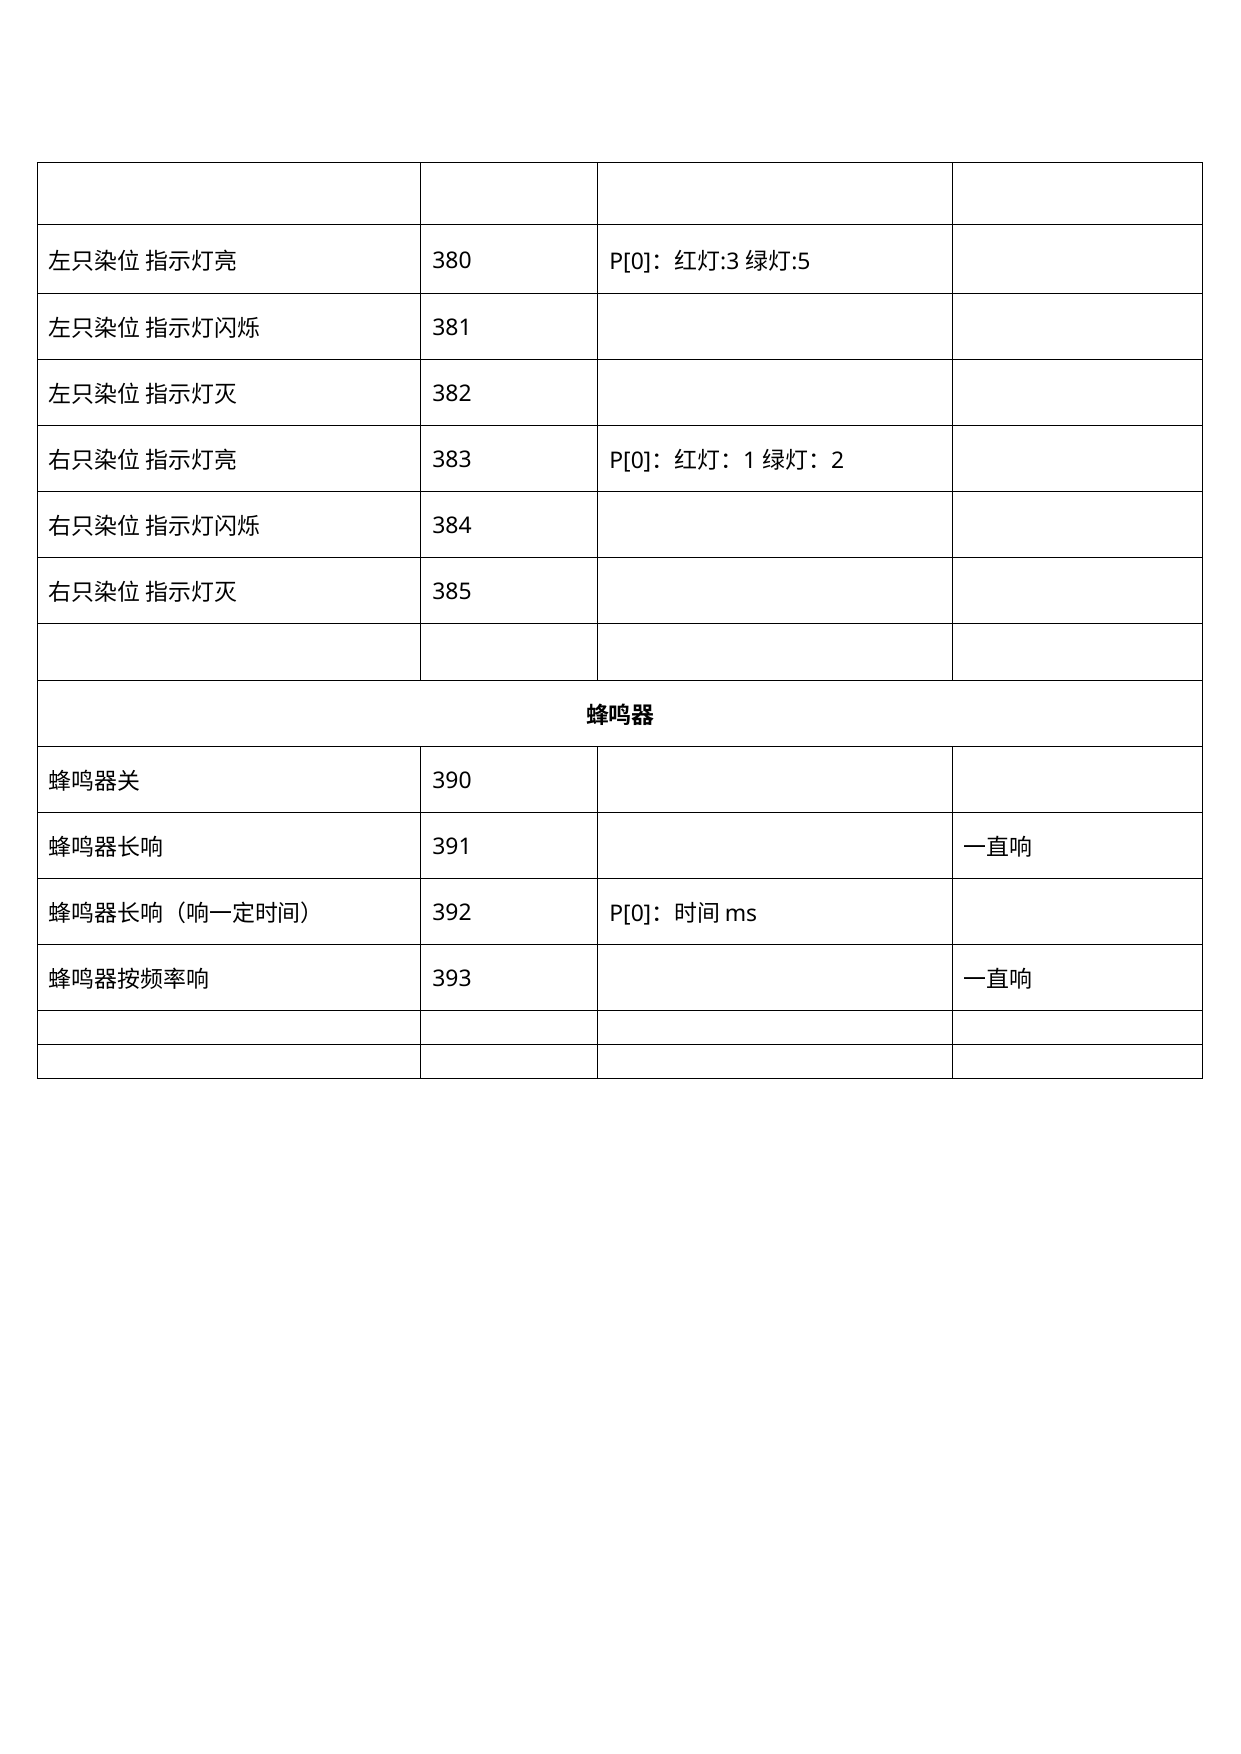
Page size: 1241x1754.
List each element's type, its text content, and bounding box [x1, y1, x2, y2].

table_cell [38, 1011, 420, 1044]
table_cell [598, 945, 952, 1010]
table_cell 蜂鸣器长响（响一定时间） [38, 879, 420, 944]
table_cell 391 [421, 813, 597, 878]
table_cell P[0]：红灯:3 绿灯:5 [598, 225, 952, 293]
table_cell [953, 225, 1202, 293]
table_cell 蜂鸣器按频率响 [38, 945, 420, 1010]
table_cell [953, 558, 1202, 623]
table_cell 一直响 [953, 813, 1202, 878]
table_cell P[0]：时间ms [598, 879, 952, 944]
table_cell [421, 1045, 597, 1077]
table_cell 381 [421, 294, 597, 359]
table_cell 蜂鸣器关 [38, 747, 420, 812]
table_cell [953, 426, 1202, 491]
table_cell 384 [421, 492, 597, 557]
table_cell 383 [421, 426, 597, 491]
table_cell 右只染位 指示灯灭 [38, 558, 420, 623]
table_cell [953, 492, 1202, 557]
table_cell P[0]：红灯：1 绿灯：2 [598, 426, 952, 491]
table_cell [421, 1011, 597, 1044]
table_cell [38, 1045, 420, 1077]
table_cell [598, 747, 952, 812]
table_cell 左只染位 指示灯闪烁 [38, 294, 420, 359]
table_cell [953, 360, 1202, 425]
table_cell [953, 747, 1202, 812]
table_cell [598, 624, 952, 680]
table_cell 382 [421, 360, 597, 425]
table_cell [421, 624, 597, 680]
table_cell [598, 1011, 952, 1044]
table_cell 392 [421, 879, 597, 944]
table_cell 右只染位 指示灯亮 [38, 426, 420, 491]
table_cell 蜂鸣器 [38, 681, 1202, 746]
table_cell [953, 879, 1202, 944]
table_cell 390 [421, 747, 597, 812]
table_cell 一直响 [953, 945, 1202, 1010]
table_cell 385 [421, 558, 597, 623]
table_cell 蜂鸣器长响 [38, 813, 420, 878]
table_cell [598, 360, 952, 425]
table_cell [598, 294, 952, 359]
table_cell [953, 1045, 1202, 1077]
table_cell [598, 558, 952, 623]
table_cell [953, 1011, 1202, 1044]
table_cell [38, 163, 420, 224]
table_cell 左只染位 指示灯灭 [38, 360, 420, 425]
table_cell [598, 163, 952, 224]
table_cell [953, 624, 1202, 680]
table_cell [953, 294, 1202, 359]
table_cell [598, 1045, 952, 1077]
table_cell [598, 813, 952, 878]
table_cell [953, 163, 1202, 224]
table_cell 393 [421, 945, 597, 1010]
table_cell 380 [421, 225, 597, 293]
table_cell [421, 163, 597, 224]
table_cell 右只染位 指示灯闪烁 [38, 492, 420, 557]
table_cell 左只染位 指示灯亮 [38, 225, 420, 293]
table_cell [38, 624, 420, 680]
table_cell [598, 492, 952, 557]
